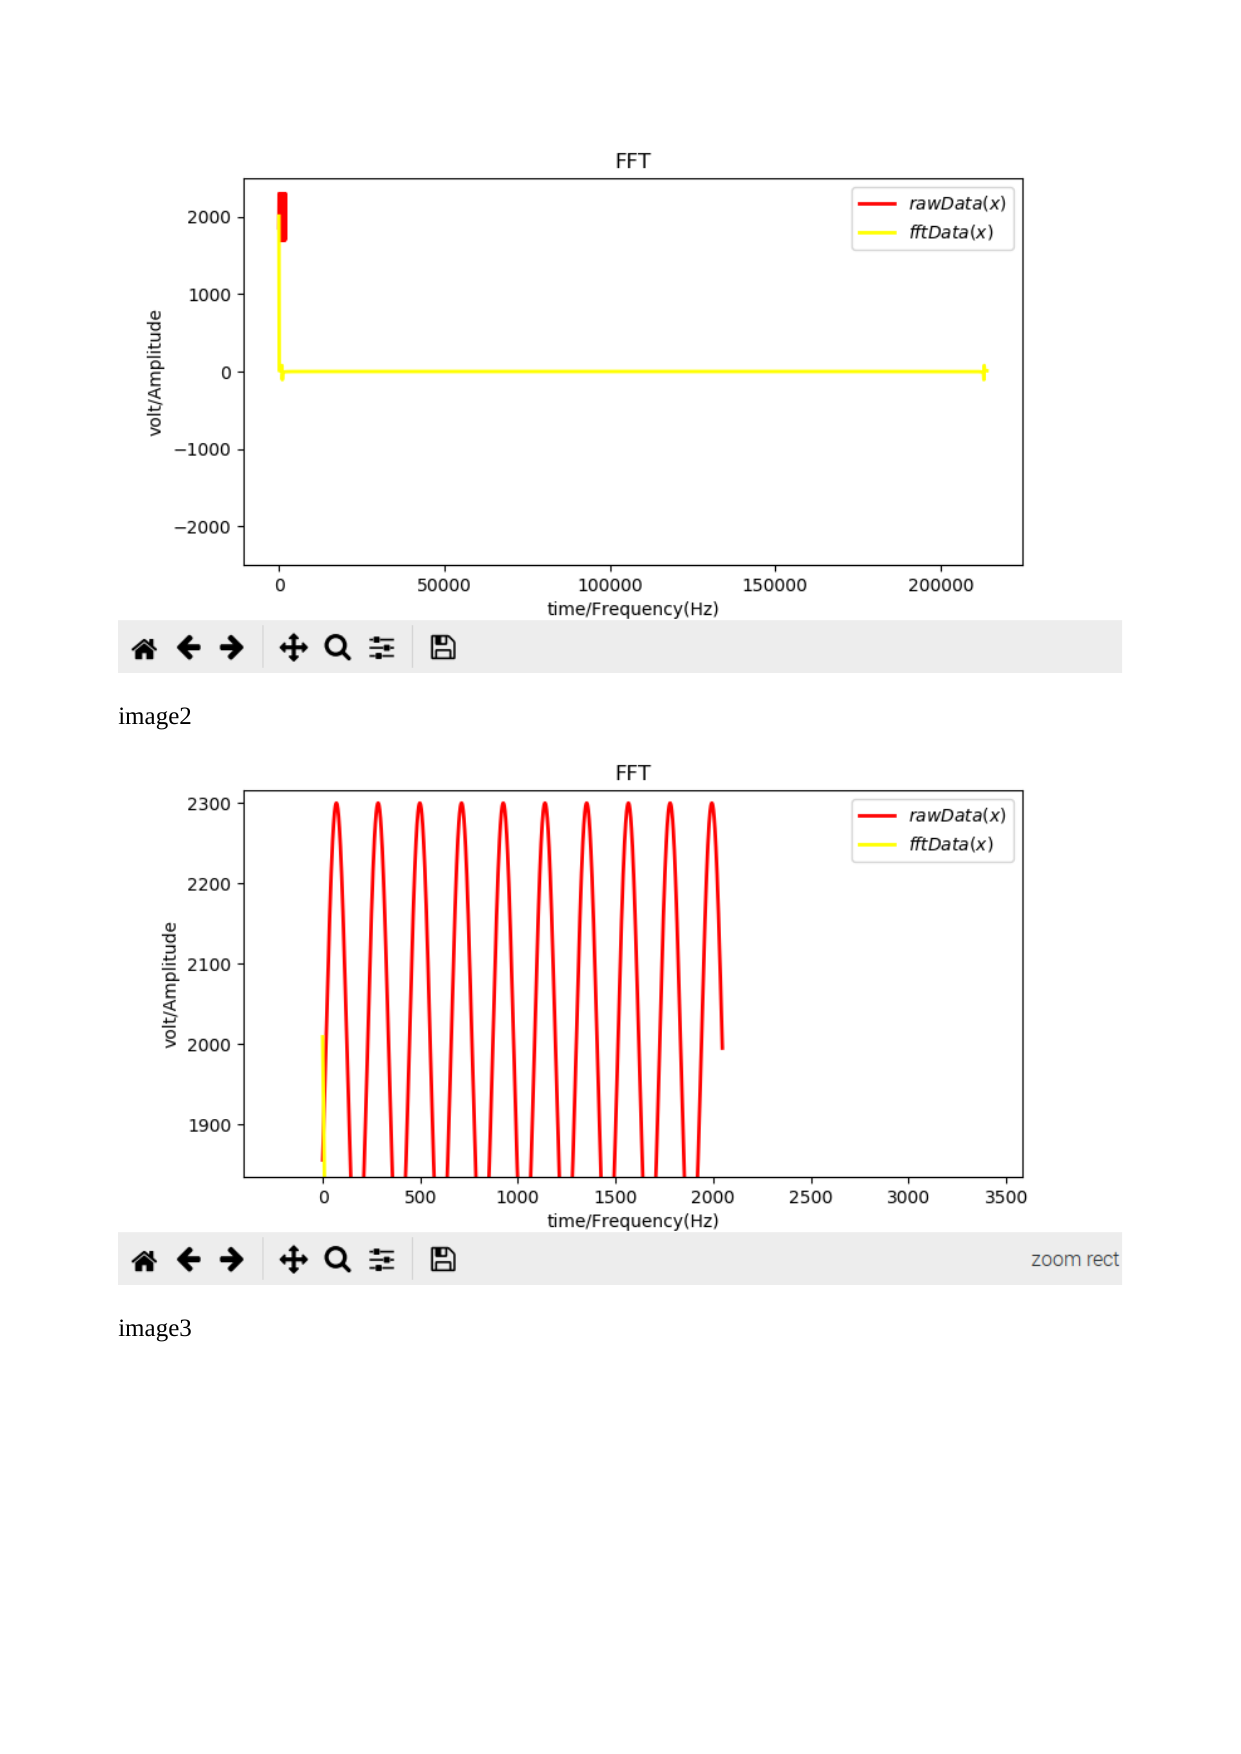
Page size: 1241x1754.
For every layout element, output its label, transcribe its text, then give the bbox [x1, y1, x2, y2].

text image2 [118, 701, 1122, 730]
picture [118, 118, 1123, 673]
text image3 [118, 1313, 1122, 1342]
picture [118, 730, 1123, 1285]
